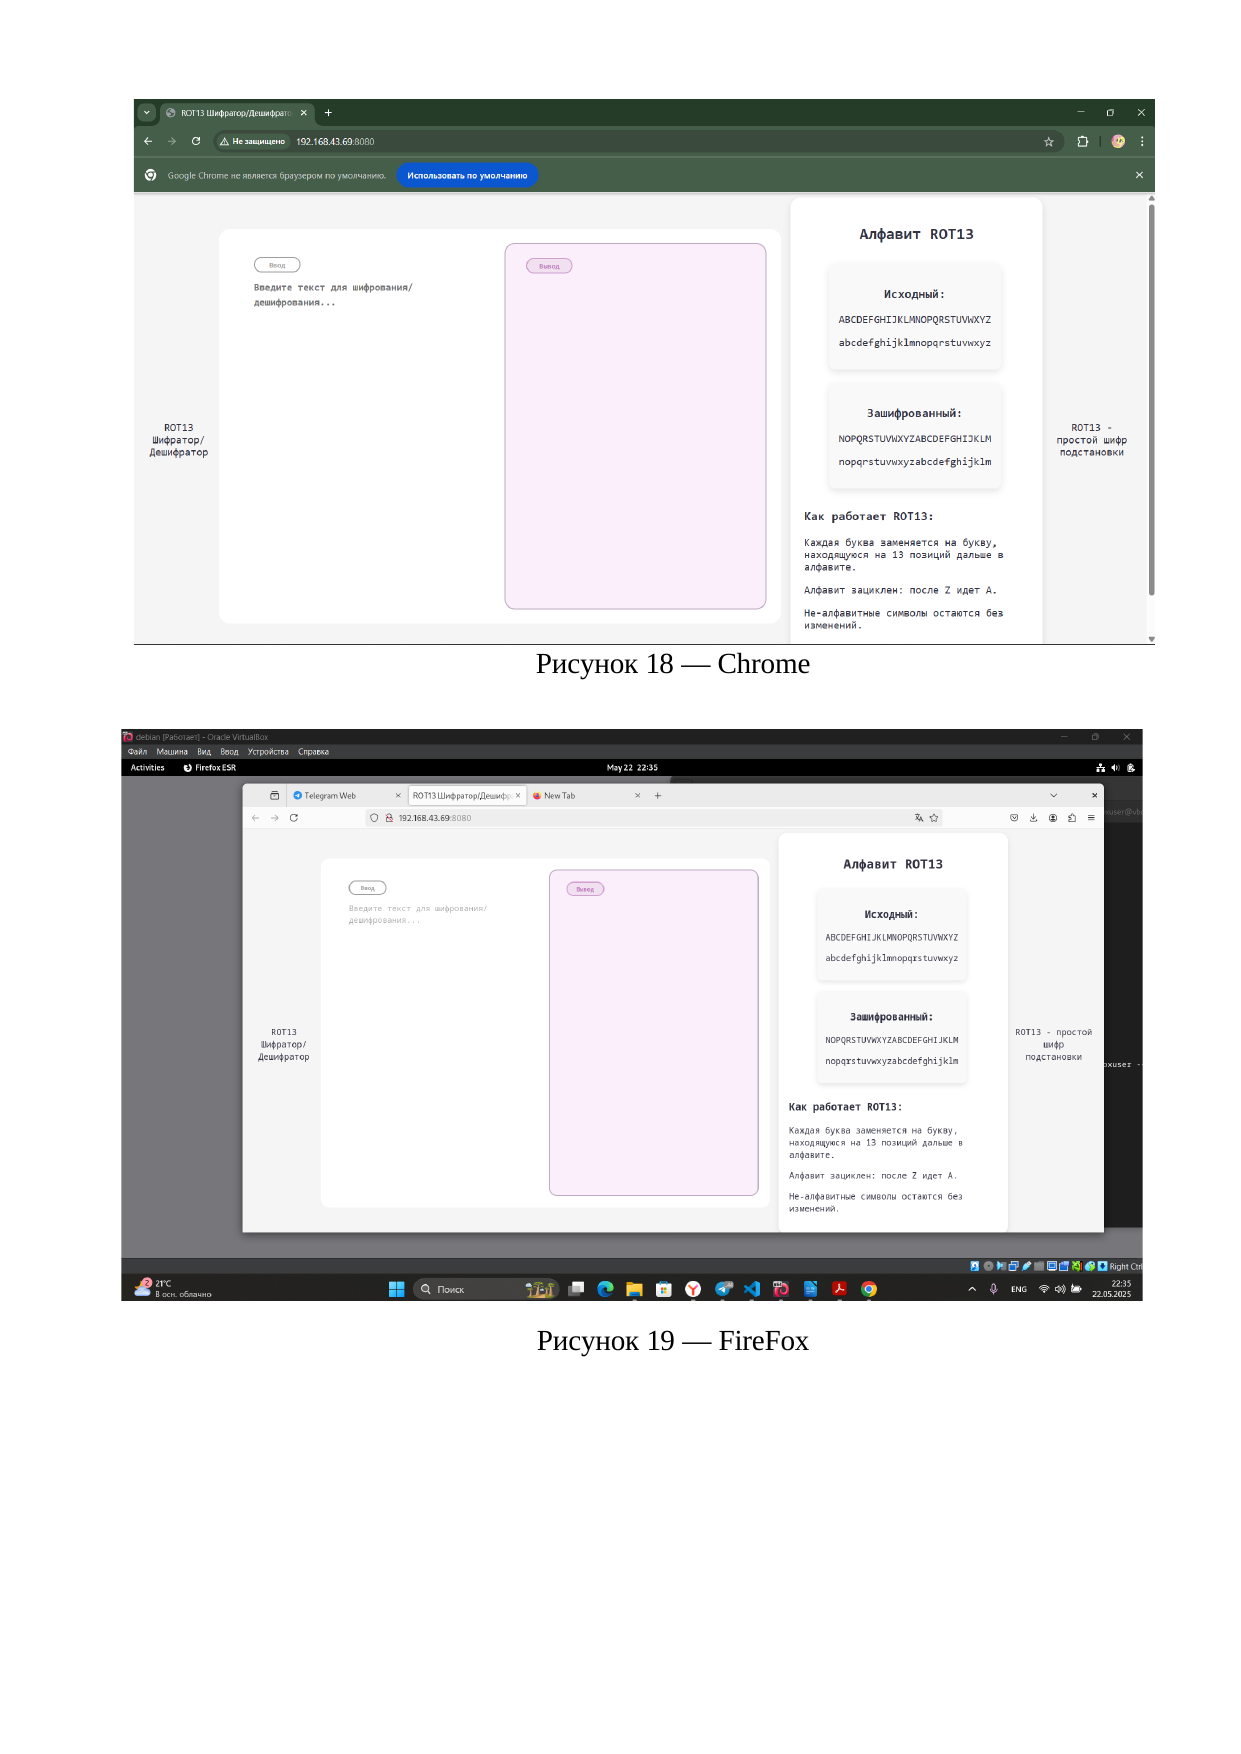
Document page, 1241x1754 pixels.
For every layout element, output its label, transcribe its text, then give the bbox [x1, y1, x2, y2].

text Рисунок 19 — FireFox [133, 700, 1154, 1357]
picture [121, 729, 1143, 1301]
text Рисунок 18 — Chrome [133, 645, 1154, 679]
picture [133, 99, 1155, 645]
